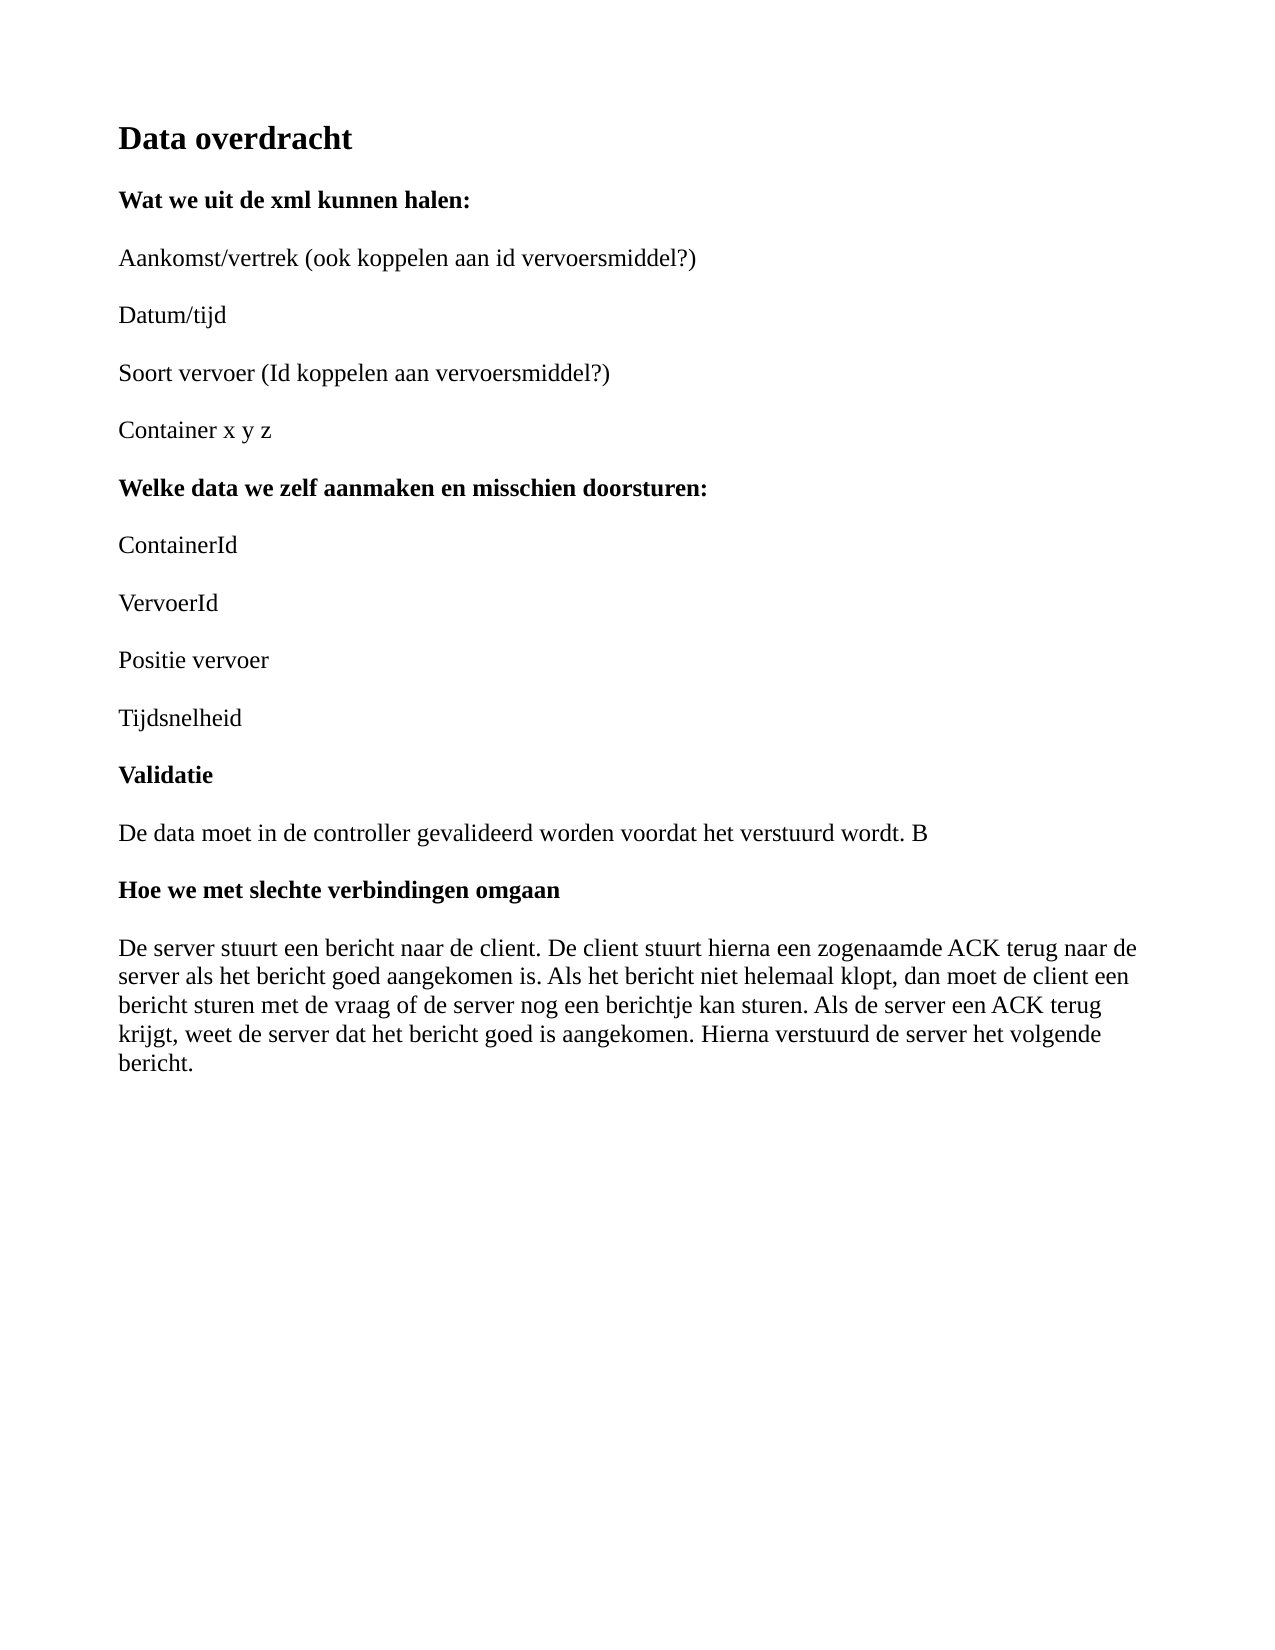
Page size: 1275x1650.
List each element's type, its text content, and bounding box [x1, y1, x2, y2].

text Positie vervoer [118, 645, 1157, 674]
text Validatie [118, 760, 1157, 789]
text VervoerId [118, 588, 1157, 616]
text De server stuurt een bericht naar de client. De client stuurt hierna een zogenaamde ACK terug naar de server als het bericht goed aangekomen is. Als het bericht niet helemaal klopt, dan moet de client een bericht sturen met de vraag of de server nog een berichtje kan sturen. Als de server een ACK terug krijgt, weet de server dat het bericht goed is aangekomen. Hierna verstuurd de server het volgende bericht. [118, 933, 1157, 1076]
text Tijdsnelheid [118, 703, 1157, 731]
text Data overdracht [118, 118, 1157, 156]
text ContainerId [118, 530, 1157, 559]
text Datum/tijd [118, 300, 1157, 329]
text Container x y z [118, 415, 1157, 444]
text Hoe we met slechte verbindingen omgaan [118, 875, 1157, 904]
text Soort vervoer (Id koppelen aan vervoersmiddel?) [118, 358, 1157, 386]
text De data moet in de controller gevalideerd worden voordat het verstuurd wordt. B [118, 818, 1157, 846]
text Aankomst/vertrek (ook koppelen aan id vervoersmiddel?) [118, 243, 1157, 271]
text Wat we uit de xml kunnen halen: [118, 185, 1157, 214]
text Welke data we zelf aanmaken en misschien doorsturen: [118, 473, 1157, 501]
